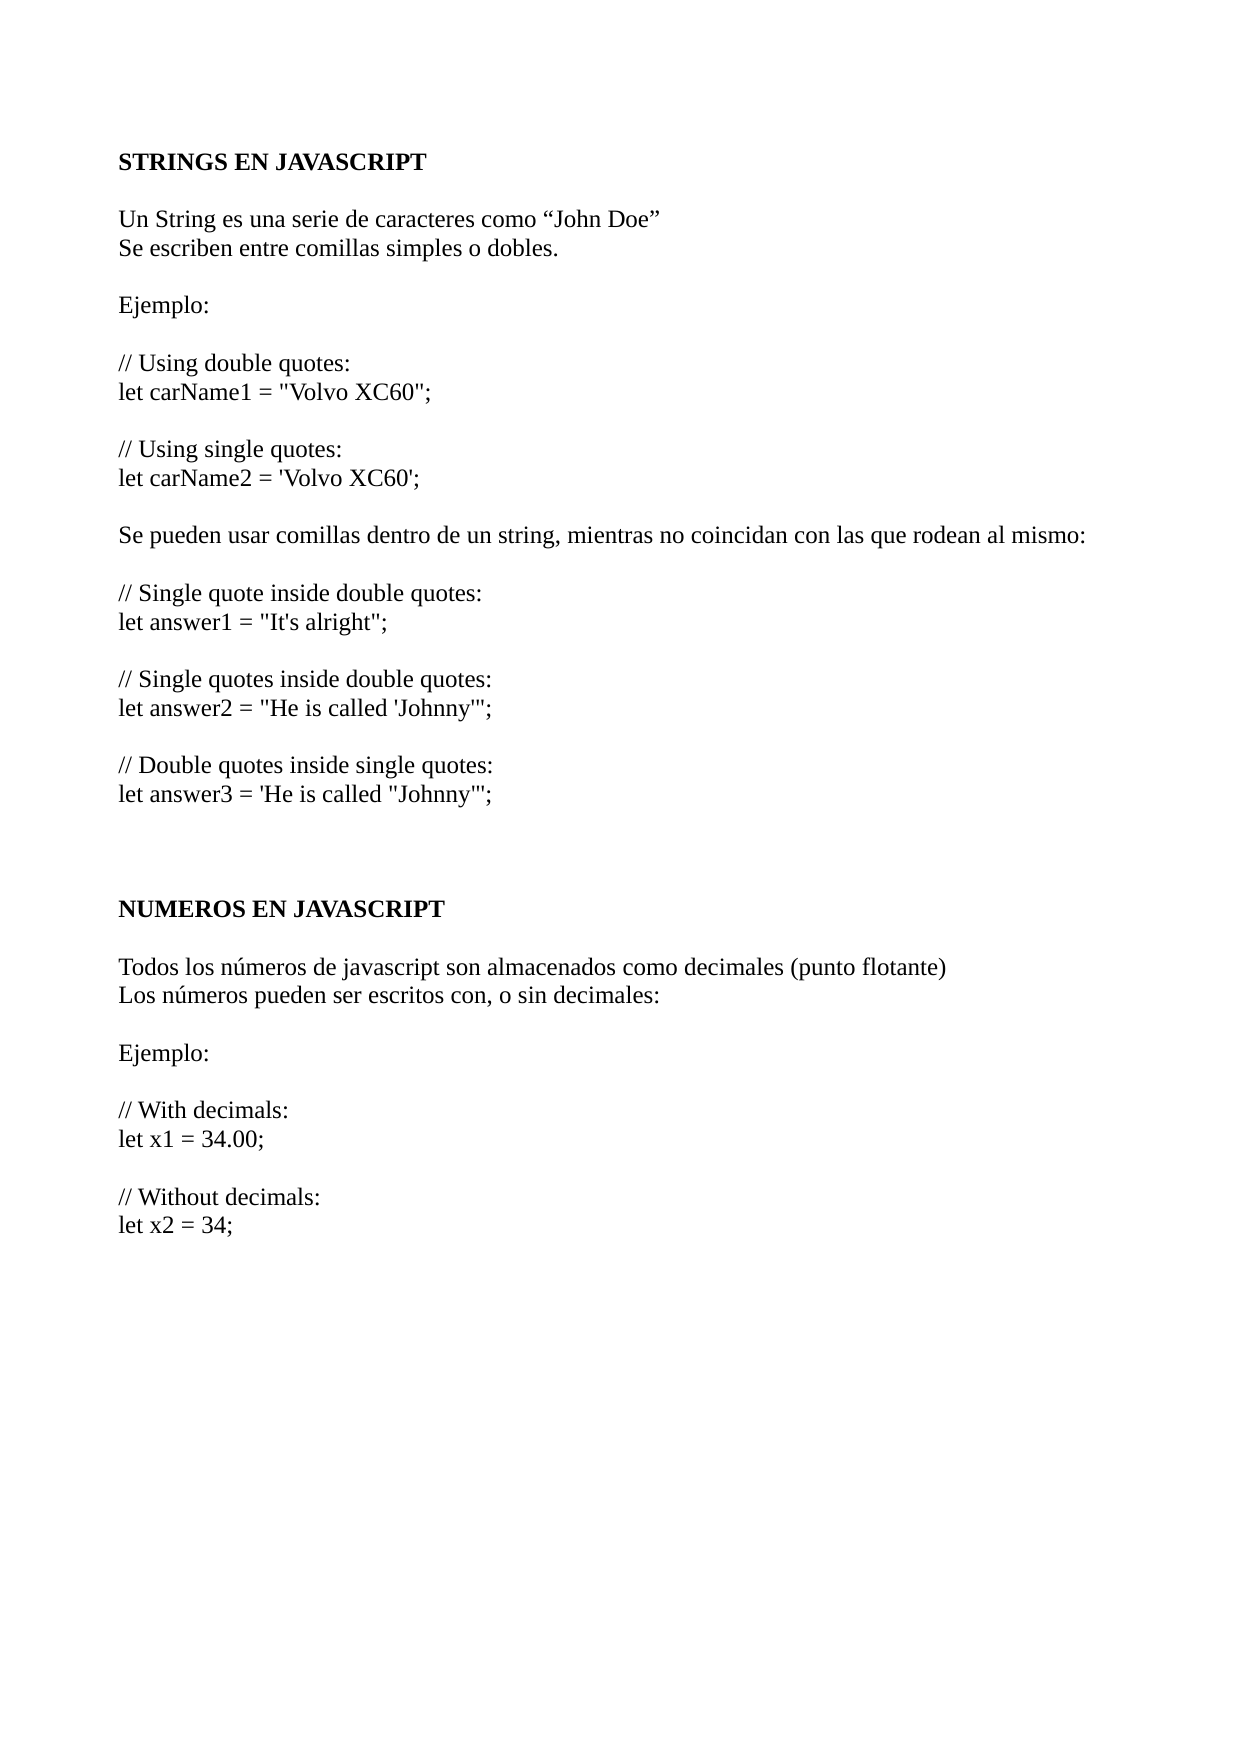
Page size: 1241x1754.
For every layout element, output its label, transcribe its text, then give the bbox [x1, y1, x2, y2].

text STRINGS EN JAVASCRIPT [118, 147, 1122, 176]
text Los números pueden ser escritos con, o sin decimales: [118, 981, 1122, 1009]
text // Using double quotes: let carName1 = "Volvo XC60"; // Using single quotes: let carName2 = 'Volvo XC60'; [118, 348, 1122, 521]
text Ejemplo: // With decimals: let x1 = 34.00; // Without decimals: let x2 = 34; [118, 1038, 1122, 1239]
text Se escriben entre comillas simples o dobles. [118, 233, 1122, 262]
text // Single quote inside double quotes: let answer1 = "It's alright"; // Single quotes inside double quotes: let answer2 = "He is called 'Johnny'"; // Double quotes inside single quotes: let answer3 = 'He is called "Johnny"'; [118, 578, 1122, 808]
text Todos los números de javascript son almacenados como decimales (punto flotante) [118, 952, 1122, 981]
text Un String es una serie de caracteres como “John Doe” [118, 204, 1122, 233]
text Ejemplo: [118, 291, 1122, 319]
text Se pueden usar comillas dentro de un string, mientras no coincidan con las que rodean al mismo: [118, 521, 1122, 549]
text NUMEROS EN JAVASCRIPT [118, 894, 1122, 923]
